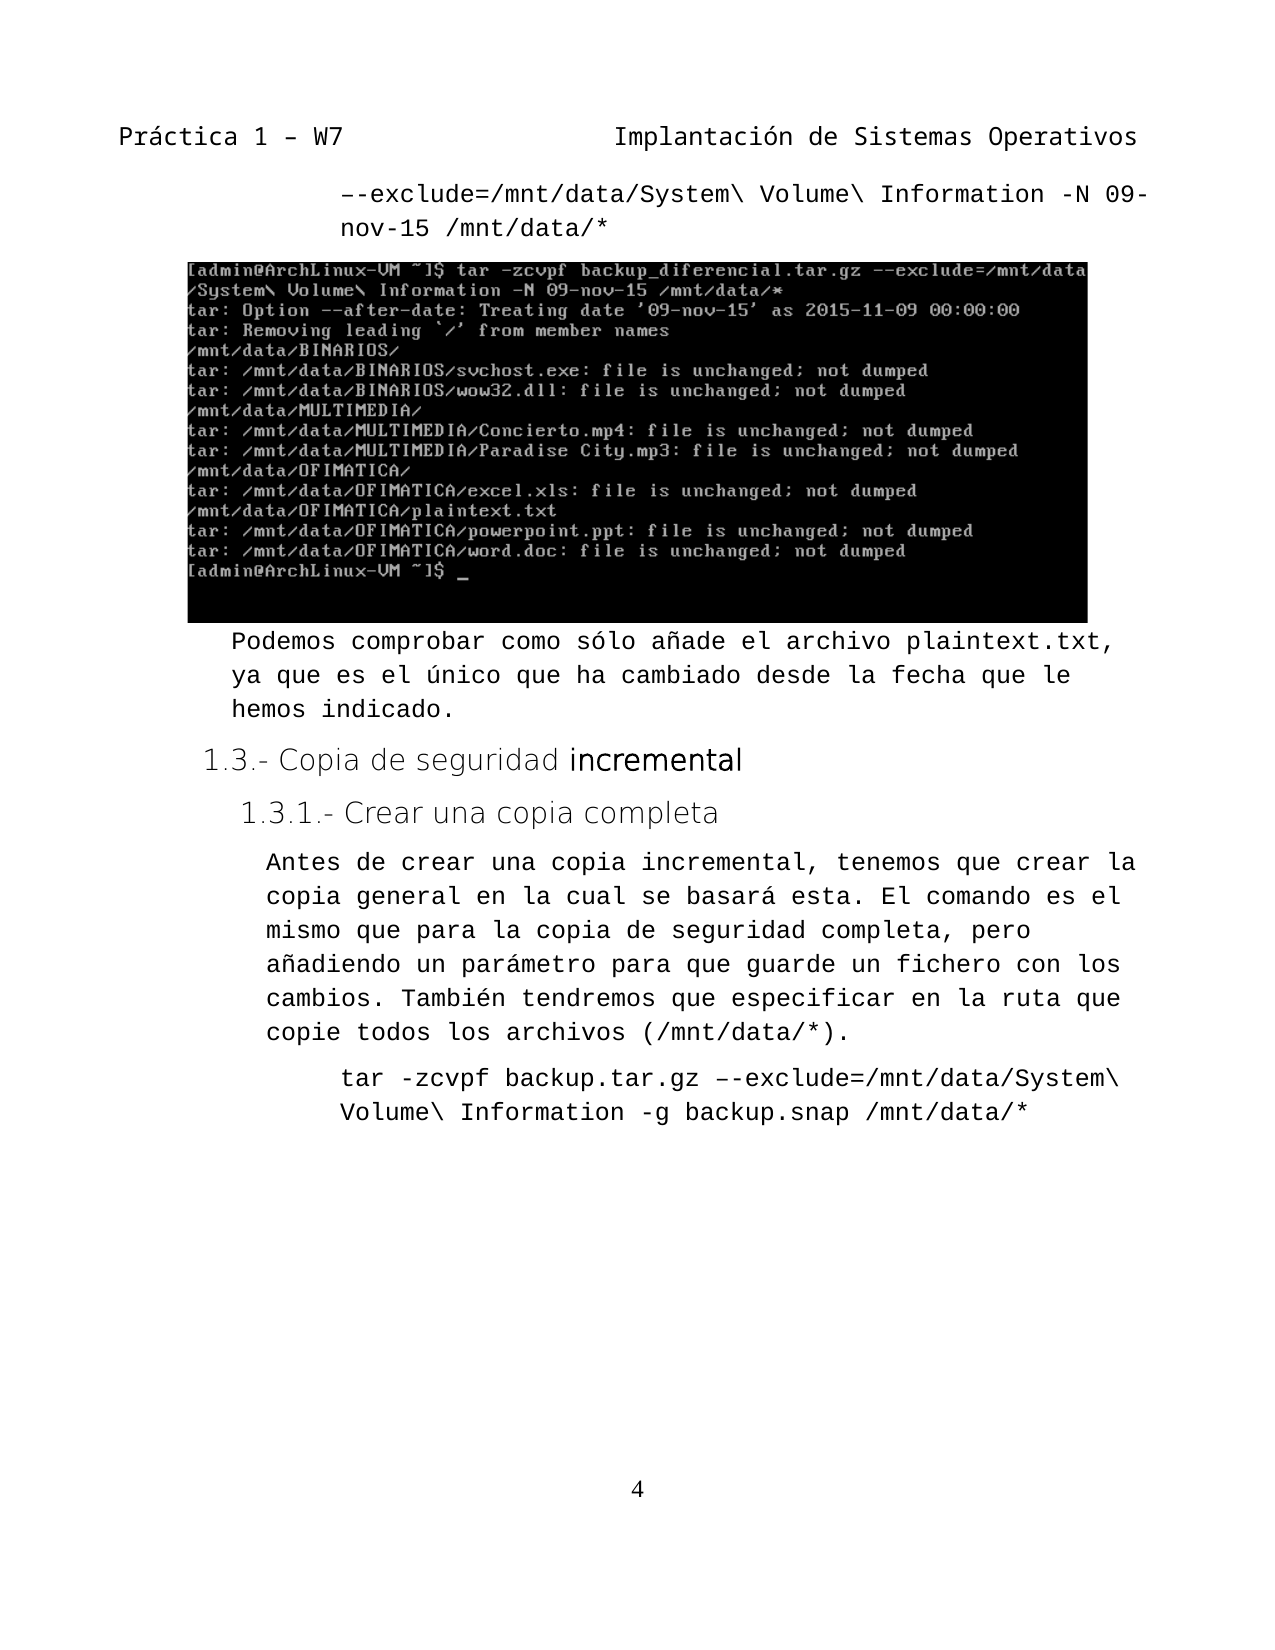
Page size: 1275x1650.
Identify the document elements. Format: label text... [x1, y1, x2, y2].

text Podemos comprobar como sólo añade el archivo plaintext.txt, ya que es el único que ha cambiado desde la fecha que le hemos indicado. [231, 262, 1157, 725]
text Antes de crear una copia incremental, tenemos que crear la copia general en la cual se basará esta. El comando es el mismo que para la copia de seguridad completa, pero añadiendo un parámetro para que guarde un fichero con los cambios. También tendremos que especificar en la ruta que copie todos los archivos (/mnt/data/*). [266, 849, 1157, 1048]
text –-exclude=/mnt/data/System\ Volume\ Information -N 09-nov-15 /mnt/data/* [340, 182, 1157, 244]
text tar -zcvpf backup.tar.gz –-exclude=/mnt/data/System\ Volume\ Information -g backup.snap /mnt/data/* [340, 1066, 1157, 1128]
list Copia de seguridad incremental [193, 743, 1157, 777]
list Crear una copia completa [231, 796, 1157, 830]
picture [187, 262, 1088, 623]
